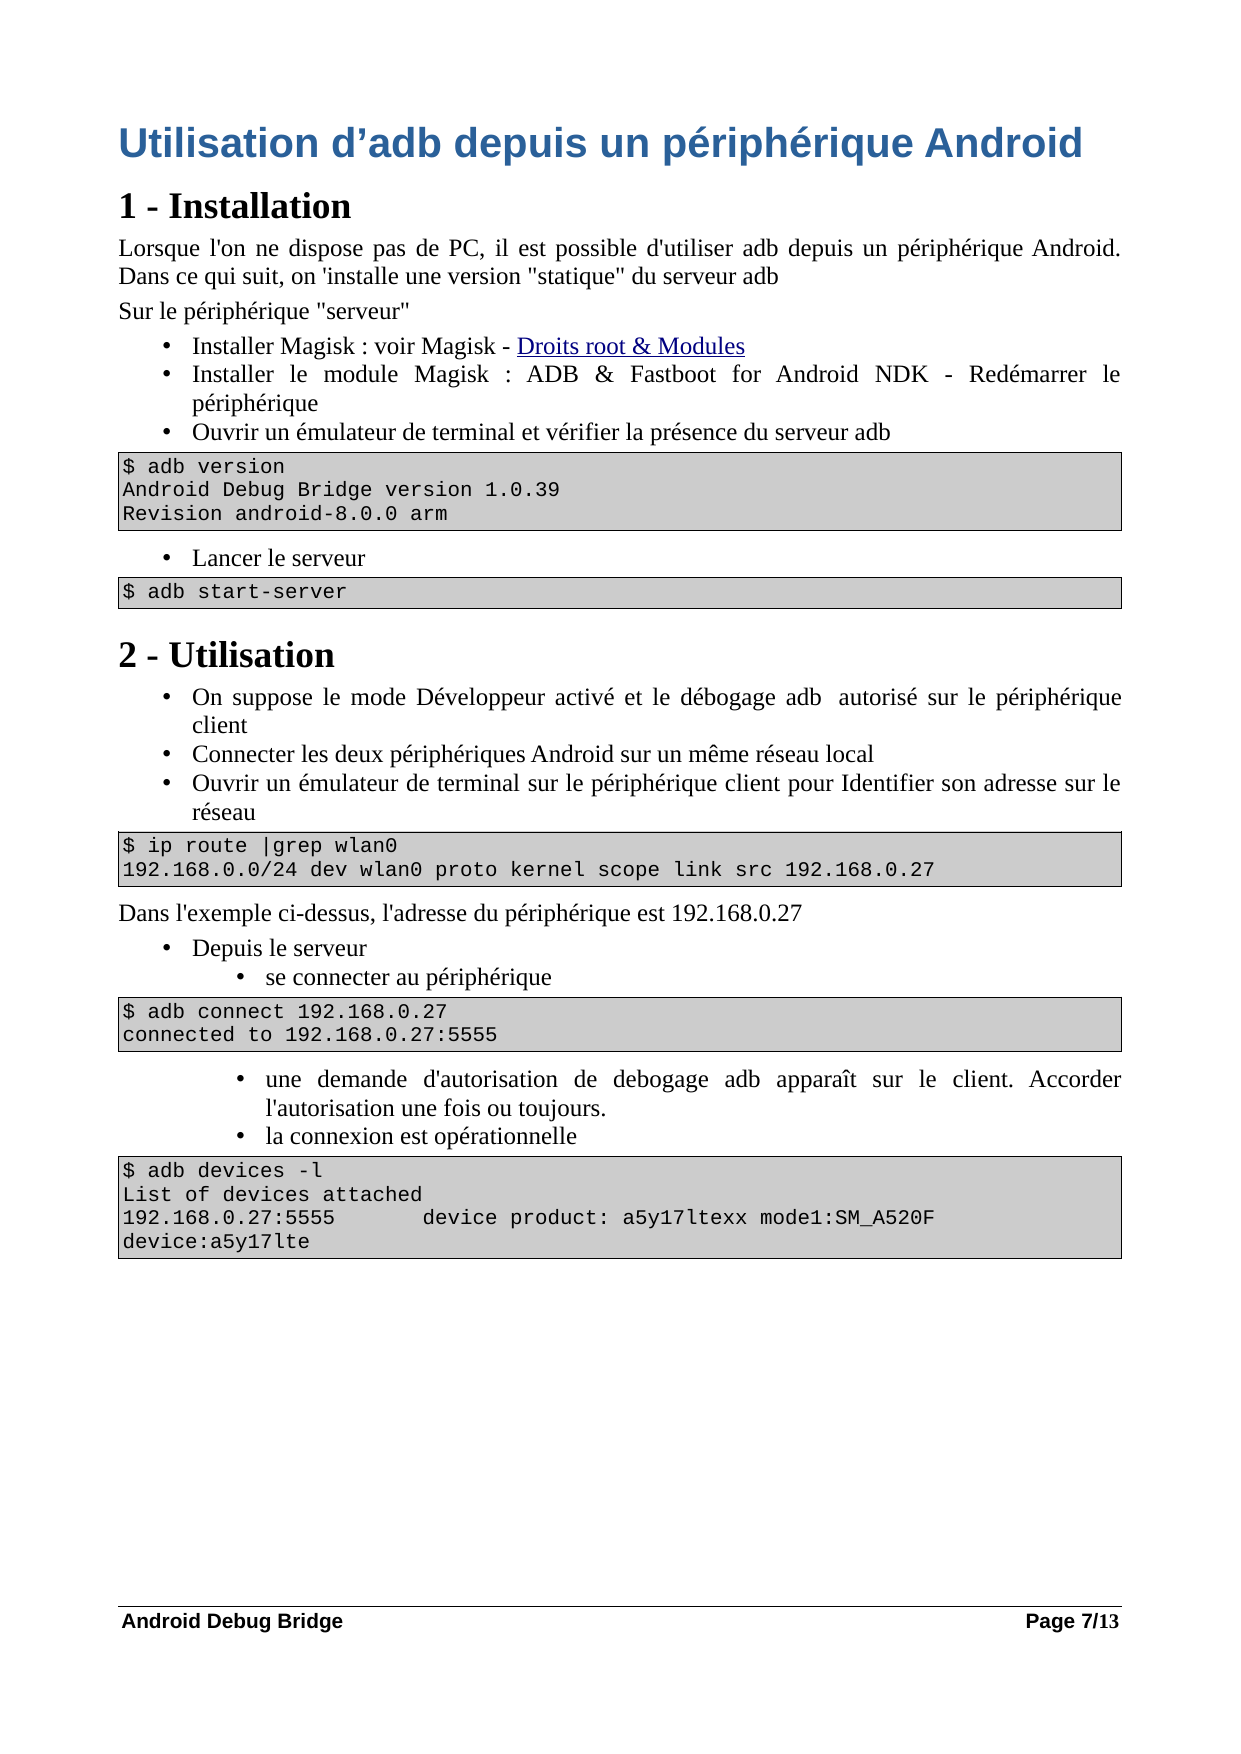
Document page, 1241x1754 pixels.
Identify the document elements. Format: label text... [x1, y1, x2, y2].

text 192.168.0.0/24 dev wlan0 proto kernel scope link src 192.168.0.27 [119, 855, 1121, 886]
list On suppose le mode Développeur activé et le débogage adb autorisé sur le périphérique client [162, 682, 1122, 739]
subtitle Utilisation d’adb depuis un périphérique Android [118, 118, 1122, 166]
list Connecter les deux périphériques Android sur un même réseau local [162, 739, 1122, 768]
text Android Debug Bridge version 1.0.39 [119, 475, 1121, 499]
list Ouvrir un émulateur de terminal et vérifier la présence du serveur adb [162, 417, 1122, 446]
list une demande d'autorisation de debogage adb apparaît sur le client. Accorder l'autorisation une fois ou toujours. [236, 1064, 1122, 1121]
list Installer Magisk : voir Magisk - Droits root & Modules [162, 331, 1122, 359]
text Sur le périphérique "serveur" [118, 296, 1122, 325]
text Lorsque l'on ne dispose pas de PC, il est possible d'utiliser adb depuis un périphérique Android. Dans ce qui suit, on 'installe une version "statique" du serveur adb [118, 233, 1122, 290]
text 192.168.0.27:5555 device product: a5y17ltexx mode1:SM_A520F device:a5y17lte [119, 1203, 1121, 1258]
text $ adb devices -l [119, 1157, 1121, 1180]
text $ adb version [119, 453, 1121, 475]
list se connecter au périphérique [236, 962, 1122, 991]
text List of devices attached [119, 1180, 1121, 1203]
text connected to 192.168.0.27:5555 [119, 1020, 1121, 1051]
list Ouvrir un émulateur de terminal sur le périphérique client pour Identifier son adresse sur le réseau [162, 768, 1122, 825]
list Depuis le serveur [162, 933, 1122, 962]
text Revision android-8.0.0 arm [119, 499, 1121, 530]
text Dans l'exemple ci-dessus, l'adresse du périphérique est 192.168.0.27 [118, 898, 1122, 927]
text $ adb start-server [119, 578, 1121, 608]
subtitle 2 - Utilisation [118, 633, 1122, 676]
list la connexion est opérationnelle [236, 1121, 1122, 1150]
list Installer le module Magisk : ADB & Fastboot for Android NDK - Redémarrer le périphérique [162, 359, 1122, 417]
subtitle 1 - Installation [118, 184, 1122, 227]
text $ ip route |grep wlan0 [119, 833, 1121, 855]
text $ adb connect 192.168.0.27 [119, 998, 1121, 1020]
list Lancer le serveur [162, 543, 1122, 571]
